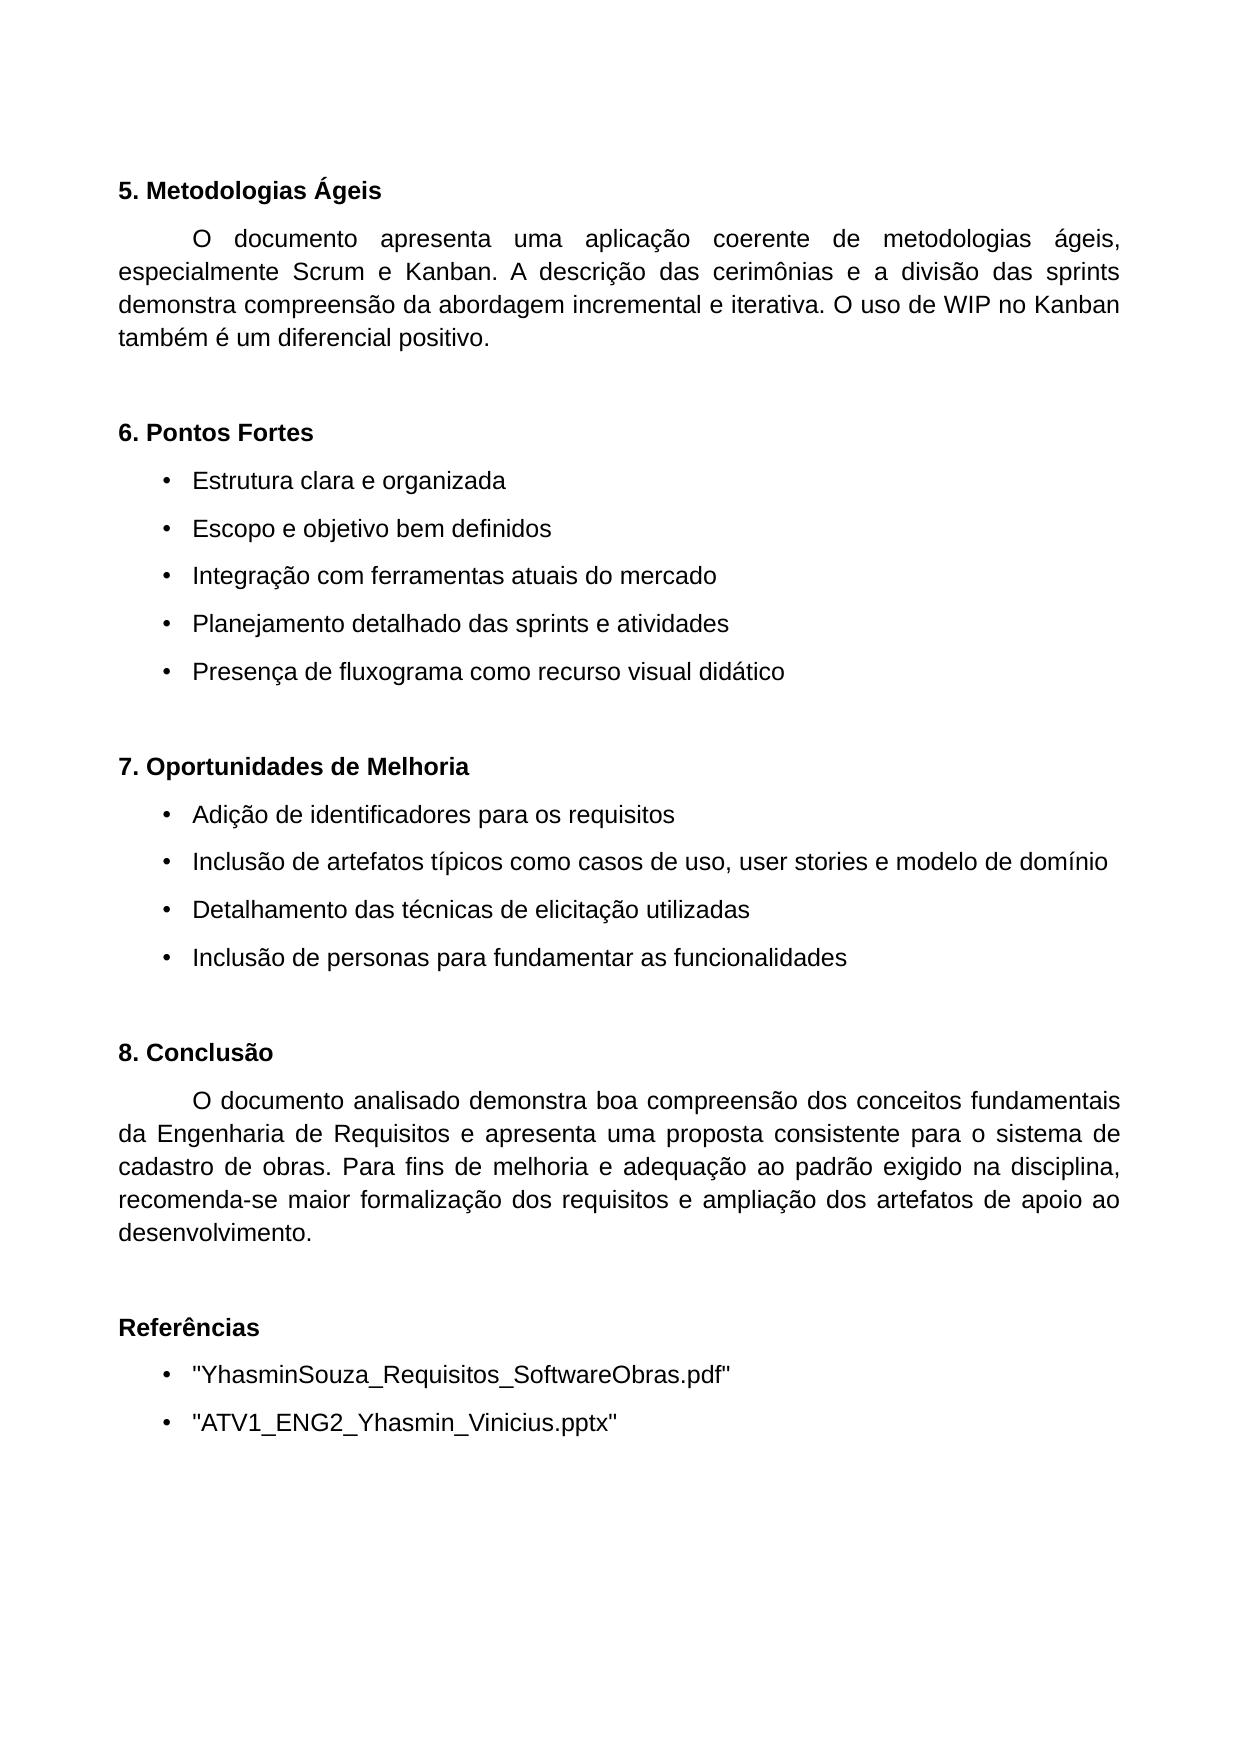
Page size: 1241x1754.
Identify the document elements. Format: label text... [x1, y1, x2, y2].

text 7. Oportunidades de Melhoria [118, 752, 1122, 781]
text O documento analisado demonstra boa compreensão dos conceitos fundamentais da Engenharia de Requisitos e apresenta uma proposta consistente para o sistema de cadastro de obras. Para fins de melhoria e adequação ao padrão exigido na disciplina, recomenda-se maior formalização dos requisitos e ampliação dos artefatos de apoio ao desenvolvimento. [118, 1086, 1122, 1246]
list "YhasminSouza_Requisitos_SoftwareObras.pdf" [162, 1361, 1122, 1389]
list Integração com ferramentas atuais do mercado [162, 561, 1122, 590]
list Estrutura clara e organizada [162, 466, 1122, 495]
list Escopo e objetivo bem definidos [162, 513, 1122, 542]
text Referências [118, 1313, 1122, 1342]
text O documento apresenta uma aplicação coerente de metodologias ágeis, especialmente Scrum e Kanban. A descrição das cerimônias e a divisão das sprints demonstra compreensão da abordagem incremental e iterativa. O uso de WIP no Kanban também é um diferencial positivo. [118, 224, 1122, 352]
list Planejamento detalhado das sprints e atividades [162, 609, 1122, 638]
list "ATV1_ENG2_Yhasmin_Vinicius.pptx" [162, 1408, 1122, 1437]
list Adição de identificadores para os requisitos [162, 799, 1122, 828]
list Detalhamento das técnicas de elicitação utilizadas [162, 895, 1122, 924]
text 6. Pontos Fortes [118, 418, 1122, 447]
text 8. Conclusão [118, 1038, 1122, 1067]
list Presença de fluxograma como recurso visual didático [162, 657, 1122, 686]
text 5. Metodologias Ágeis [118, 176, 1122, 205]
list Inclusão de artefatos típicos como casos de uso, user stories e modelo de domínio [162, 847, 1122, 876]
list Inclusão de personas para fundamentar as funcionalidades [162, 943, 1122, 972]
